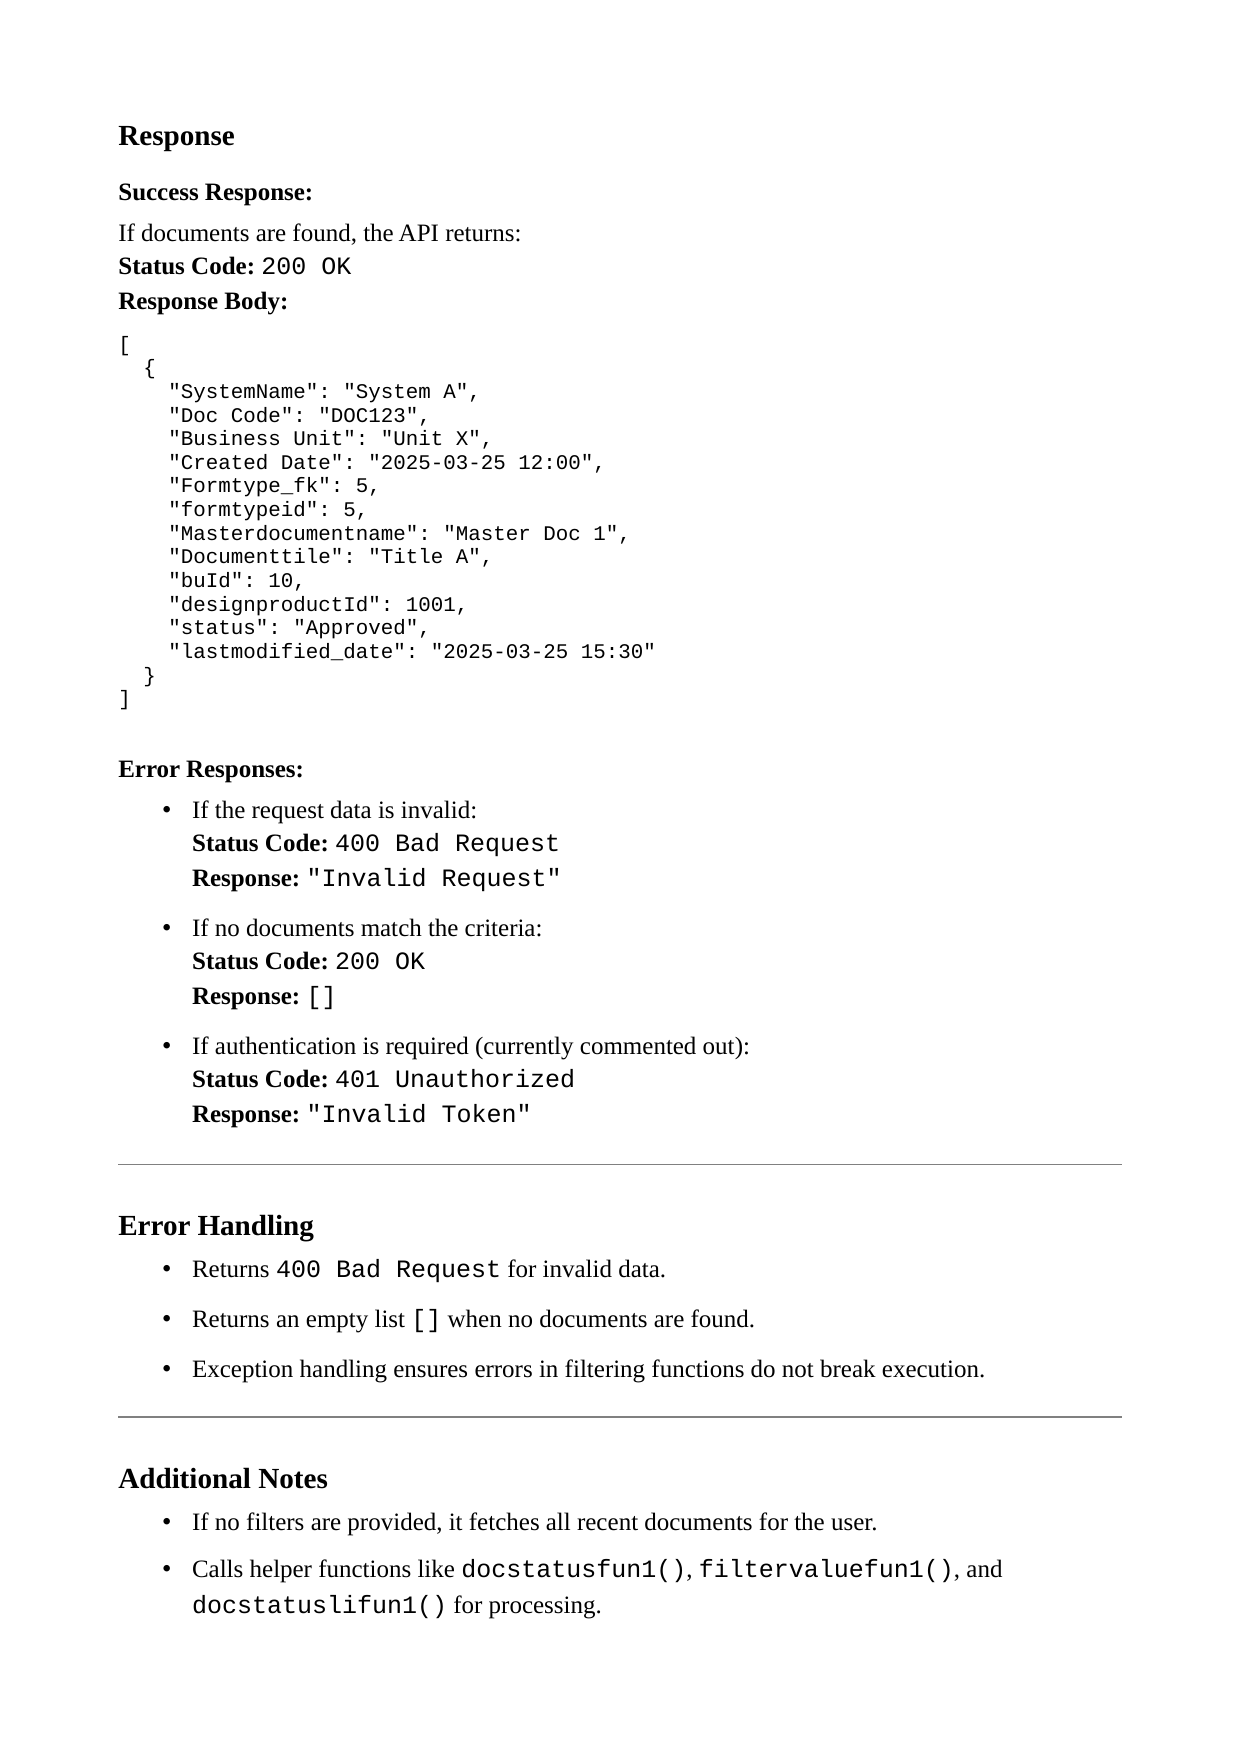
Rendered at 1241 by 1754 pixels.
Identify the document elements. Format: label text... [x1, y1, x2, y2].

list If authentication is required (currently commented out): Status Code: 401 Unauthorized Response: "Invalid Token" [162, 1031, 1122, 1130]
subtitle Additional Notes [118, 1461, 1122, 1494]
subtitle Success Response: [118, 177, 1122, 205]
subtitle Error Responses: [118, 754, 1122, 783]
text "Documenttile": "Title A", [118, 546, 1122, 570]
list If no filters are provided, it fetches all recent documents for the user. [162, 1507, 1122, 1536]
text "lastmodified_date": "2025-03-25 15:30" [118, 641, 1122, 665]
text "Doc Code": "DOC123", [118, 404, 1122, 428]
text [ [118, 334, 1122, 357]
text "Business Unit": "Unit X", [118, 428, 1122, 452]
subtitle Error Handling [118, 1208, 1122, 1242]
text "SystemName": "System A", [118, 381, 1122, 404]
text "buId": 10, [118, 570, 1122, 594]
list If the request data is invalid: Status Code: 400 Bad Request Response: "Invalid Request" [162, 795, 1122, 894]
text "Formtype_fk": 5, [118, 476, 1122, 499]
subtitle Response [118, 118, 1122, 152]
list If no documents match the criteria: Status Code: 200 OK Response: [] [162, 913, 1122, 1012]
text "Created Date": "2025-03-25 12:00", [118, 452, 1122, 476]
text ] [118, 688, 1122, 712]
text } [118, 665, 1122, 688]
text "designproductId": 1001, [118, 594, 1122, 617]
text "formtypeid": 5, [118, 499, 1122, 523]
list Calls helper functions like docstatusfun1(), filtervaluefun1(), and docstatuslifun1() for processing. [162, 1554, 1122, 1621]
text "Masterdocumentname": "Master Doc 1", [118, 523, 1122, 546]
text { [118, 357, 1122, 381]
list Exception handling ensures errors in filtering functions do not break execution. [162, 1354, 1122, 1383]
list Returns an empty list [] when no documents are found. [162, 1304, 1122, 1335]
list Returns 400 Bad Request for invalid data. [162, 1254, 1122, 1285]
text If documents are found, the API returns: Status Code: 200 OK Response Body: [118, 218, 1122, 315]
text "status": "Approved", [118, 617, 1122, 641]
